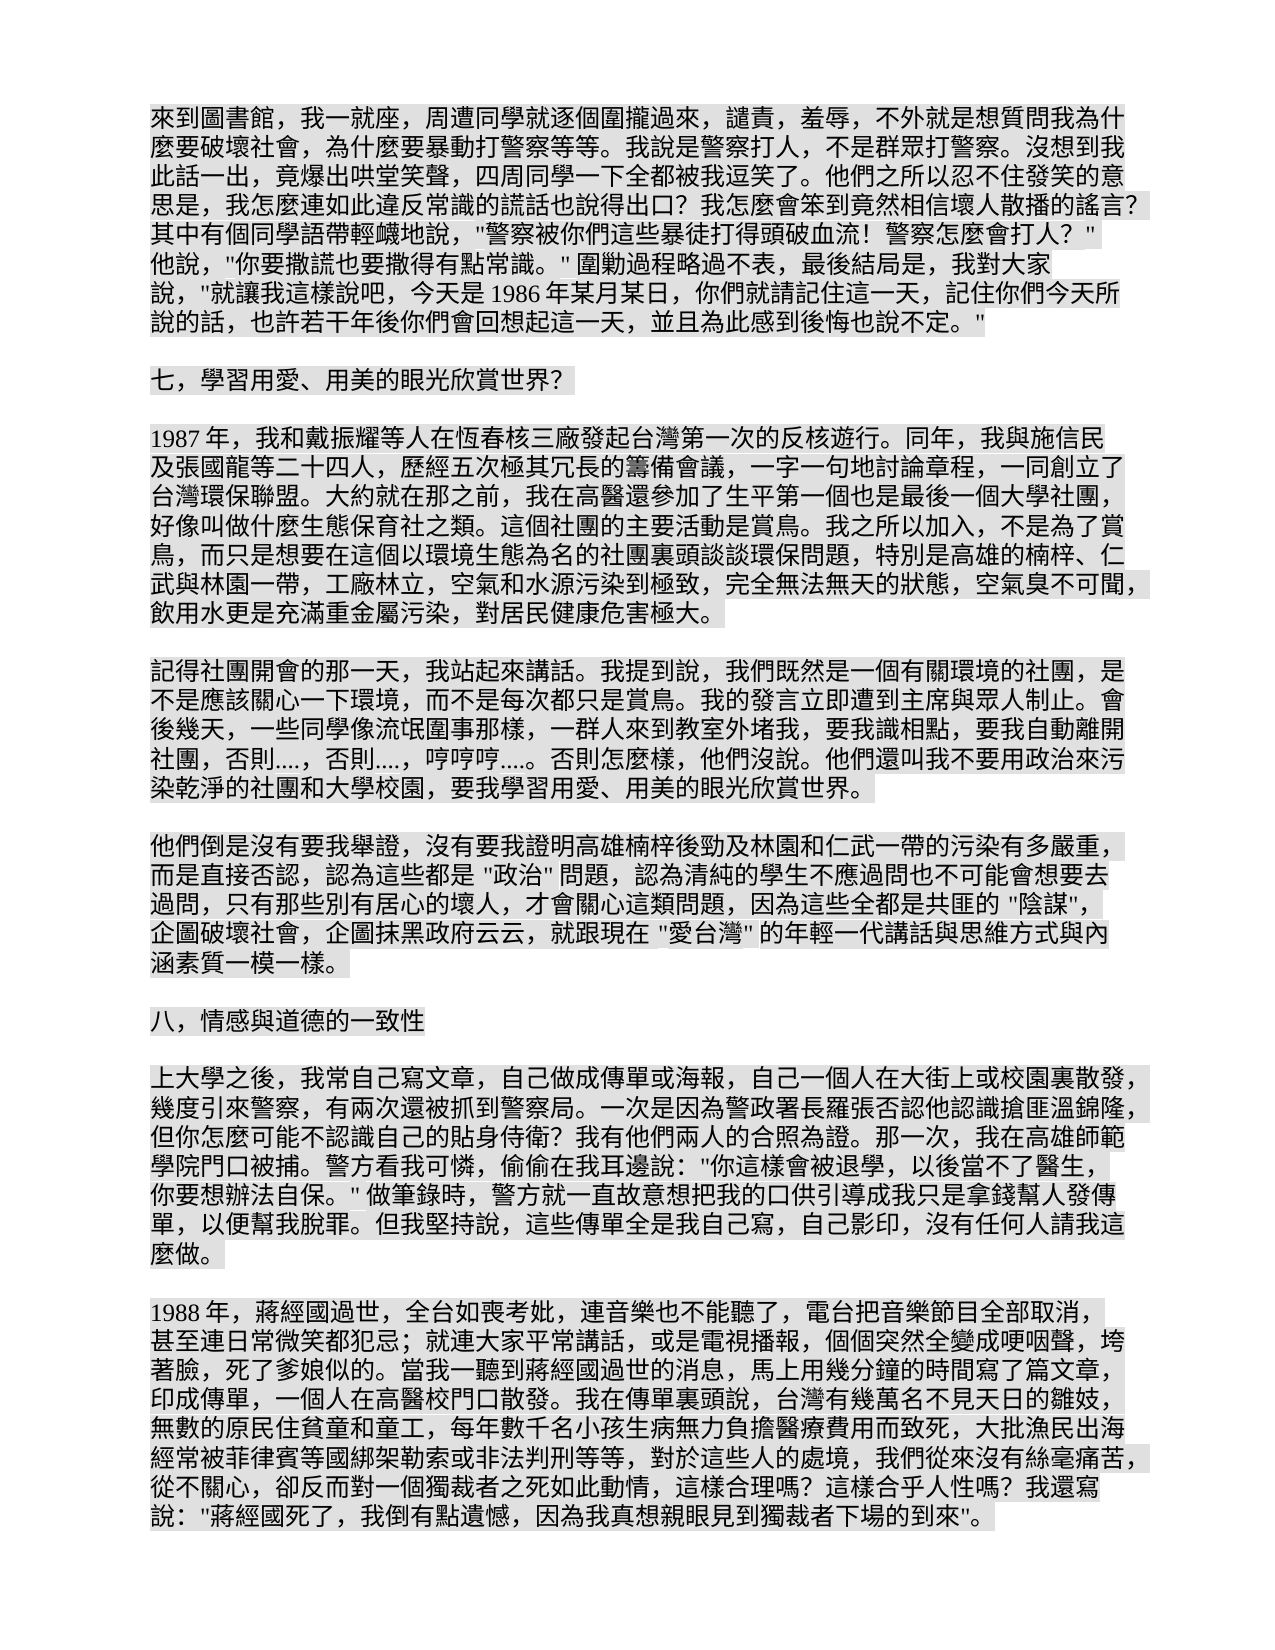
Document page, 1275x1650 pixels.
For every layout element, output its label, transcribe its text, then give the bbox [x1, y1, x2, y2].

text 就像一片孤葉，不會未經整棵大樹的默許就枯黃，為惡者胡作非為的背後，並非沒有眾人潛藏的允諾。--紀伯倫 一，證據不說話 當狂風暴風傾瀉而下，當大地淹沒在有毒的洪水裡，高雅的人們站在洪水淹不到的高山上說，“拿出洪水的證據來！” 當森林大火，鳥獸逃竄，放聲哀號；當戰火綿延，河有浮屍，野有餓莩，當老幼婦孺以愛之名盡遭屠戮，優雅的人們說，“這是進步的代價，民主的勝利，文明與野蠻、自由與奴役的聖戰。何處不宜？拿出證據來！” 常言道："證據會說話"。但在我看來，證據是個啞巴，無從言語；說話的是人，不是證據。這其實倒也不是我的真正看法，但在這樣一個版面上，我們自然不可能深入探究哲學奧妙，而只能說個通俗大概。 證據不會說話，即便千斤重，不一樣的人來看它，卻很可能輕如鴻毛。不信你看那些綠油油的徒子徒孫們，他們的主子往往好話說盡，壞事做絕，講一套做一套，但是，只要持續口吐綠言，徒子徒孫們就會持續奉若神明；不但對其一切卑劣視而不見，甚且聖潔加身，滿心推崇。套句吾友柏楊先生的話，你就算把證據砸到他頭上，他也依然不痛不癢，根本不在乎。 "證據" 這東西，很像一種藝術品，它不像黃金或鈔票。對你來說價值一百萬的黃金，對我來說肯定也是一百萬，但證據卻非如此。它比較像藝術品，像詩，像哲學。藝術再動人，哲學再深奧，對於一個不在乎它的人來說，與垃圾無異，毫無價值。維根斯坦說，藝術或哲學是這樣一種東西，"你若對它絲毫不感興趣，那它便一文不值"。當然，除非變成一種商品，才會取得一種公眾價格。比方說美國，比方說綠油油的勢力，罄竹難書的醜惡罪行，但在綠油油或美滋滋的人眼裏，這些全都無足輕重，全然視而不見；重要的是顏色，是立場，是教條，是個人利益，是洗腦後固著不移的一己偏見。 舉個例來說，不過說出來你一定難以置信，以為我撒謊，但這只是二十年來一個再明顯也不過的事實： 所謂 "長老教會"，就在上星期二 (1/19)，由長老教會總會總委會發給全體教會一道 "指令"，文件名稱叫 「對2016年總統與立法委員選舉的信息」。該文引經據典，其實不外就是要說：現在民進黨掌權了，大家務必要聽話，要乖，要順從。為什麼呢？這群綠油油的神棍說，因為《羅馬書》第13章第1節裏頭說道：「人人都應順從國家的權力機構，因為權力的存在是上帝所准許的；當政者的權力是從上帝來的。」換句話說，民進黨是上帝所揀選，他的權力是上帝所賦予，所以你們要乖乖聽從上帝的使者--民進黨--在地面國度上掌權。 這樣還不夠哦，綠油油的教會進一步引用《路加福音》第一章第47節及49節的一首詩歌，讚賞綠油油的勢力「成全了大事」，意味著他把萬惡的國民黨推翻了。《路加福音》第一章第52-53節如此說道：「他把強大的君王從寶座上推下去；他又抬舉卑微的人。他使飢餓的人飽餐美食，叫富足的人空手回去。」同時還噁心地引用《彌迦書》第六章第8節：「伸張正義，實行不變的愛，謙卑地跟我們的上帝同行。」藉以推崇蔡姓女士當選總統當晚的所謂「謙卑」論調。 連聖經都能如此扭曲，更不用說什麼證據了。證據對他們來說是沒有任何意義的，而所謂聖經也只是神棍們的一種政治鬥爭工具。這些人的心態其實只有一個，那就是敵我二分：只要是我方 (台灣人) 的政治勢力，不管怎麼無恥齷齪都沒關係，對其罄竹難書的卑劣惡行一概視而不見；至於敵人 (即大陸人或他們口中的所謂中國人)，即便乾乾淨淨清清白白，也硬是能把你整個抹黑鬥臭。 將近三十年前，義光教會一位牧師送我一個長老教會 "焚而不毀" 的胸章，我總是把它別在醫師白袍上，十分珍視。但後來就不知給扔哪了，因為毫無價值，甚且令人鄙夷。 二，屬靈的和屬肉的 幾年前的聖誕節，有一天，行經台南市某長老教會，看到教會大門口掛了一個大型紅布條，上面竟然寫著："神愛台灣人"。我只聽說過 "神愛世人"，如果神特別偏愛台灣人，那麼，這種 "神" 必然就是撒旦無疑。 差不多17年前，我寫了一篇 "給長老教會的一封公開信"，信中提到： "愛台灣" 這樣一種政治操弄，不應成為一種區分敵我、檢查思想忠貞的工具。寫得溫溫吞吞，非常客氣，非常文雅，幾乎不痛不癢。但我寫了之後，卻藏了四個多月都不敢公開，因為實在不想批評原本與我淵源頗深的教會。後來實在忍不住，才貼了出來。當然，貼出後不久，我從此就被長老教會 (公報) 給封殺出局。或者應該說，其實是我唾棄了這樣一種與宗教扯不上任何關係的所謂 "教會"。 即便是一個政治團體或一般民間組織，如果說出像上面那樣一些叫人要順服綠油油的當權者、因為綠油油的當權者是上帝所揀選、甚至像耶穌那般偉大等等的鬼話，肯定也會讓人看不起。即便是綠營的新一代龜孫子們也不至於乖到這種地步吧，更何況是一個本該屬靈、本該以神為依歸的宗教團體。所謂長老教會，既不屬靈，也不屬肉 (不是一種現實世界的改革團體)，而純粹就是一種政治附庸，綠油油到一種極度荒唐、不可思議的瘋狂地步。 在英國，有事沒事常往教會跑。我住的地方隔壁就是教會，霍金跟他的第一任太太就是在這裏結婚的。一些來自世界各國的訪問學者也常定期來此聚會，常在教會人員的帶領下，彼此練習口語英文，各自交流一些想法，我有一陣子也常去參加。這教會很美，從我家的廚房窗口恰恰可以看到教堂頂端的一個十字架。說起來難以置信，你知道嗎？在那幾年之間，我從廚房窗口給這教堂的屋頂拍了至少上千張的照片。同樣一個景，就這樣拍了幾千張，因為我覺得它特別美，隨著天色不同，樣貌也不同。 西方的教會比較像教會，給人一種信服的力量，並不是因為裏頭有什麼聖人存在，而是因為它至少表現出一種對於神的渴望，一種約略能讓人放下現實勞苦重擔的寧靜。回到台灣後，常想再去教會，不過，這一點希望，恐怕註定得落空。綠油油的神棍教會不用說了，至於其它不是那麼綠油油的教會其實我也很害怕，台灣人實在太喜歡以一種社會眼光來評價人，幾乎都是一見面就馬上展開綿綿密密、無孔不入的社會評價系統，打量你究竟屬於哪一個社會層級。人們不是想了解你這個 "人"，不是想理解你的心，而是想知道你的社會屬性與社會地位。 一般來說，銀行存款六位數以下得0分，七位數10分，八位數100分，九位數以上至少300分，四位數以下應該會直接趕出教會吧我想。當醫師加500，在台大總院工作另加1000分，分院打九折；世界名校加800分，博士學位再額外加200；國立大學教授加150，私立教職加10分；名牌衣服和皮包各加20，穿著破舊的話，這項目直接打0分；至於穿拖鞋、頭髮沒梳，衣服沒紮進褲子裏、挖鼻屎亂彈等等，至少倒扣30分。不管最後你得到好評或惡評，不管得到多少分，都讓人覺得痛苦不堪，根本不會想靠近這樣一些人。我有很多自稱是基督徒的朋友，動不動就會強調說："趕快來我們教會哦，我們教會的素質很高哦，有醫生、教授、律師等等等，還有哪個大學校長，什麼院長，也都常來我們教會哦。" 這樣一種教會，你還會想參加嗎？ 三，智能、理性與在乎 2015.09.08 巴勒網留言板出現這樣一則氣壯山河的留言，令我印象深刻： "我對你們的立場真的很懷疑！反美沒有問題，但把一切責任怪罪美國合理嗎？你們引用文章資料以偏概全？美軍在伊拉克屠殺埋葬一萬人？有一部份是活埋？今時今日被揭發後會沒人提起？你可以說美國入侵伊拉克，但是海珊的罪行卻一點也不提？利比亞如是，敍利亞如是，難道巴沙爾卡達菲都是愛民如子的嗎？反美反得你們神智不清，是非不分！反對軍火貿易？台灣不買美國武器如何自保？生活在幻想的事實及世界中真的可憐！這樣只會令你們不受尊重！" 一般來說，有著這樣一種發言水平者，通常IQ不高，姿態卻很高，往往有著一定的所謂社會地位。留言者署名杜礎圻。我看了一下他的履歷，果然輝煌： "杜礎圻。現為民建聯教育事務副發言人，青年民建聯副秘書長及中國歷史教育促進會(香港)會長。大學於樹仁大學歷史系就讀，並到上海復旦大學修讀國際政治碩士，現正在澳門大學修讀國際關係博士，研究方向為軍事戰略。從小在香港長大，熱愛香港，希望為香港盡一分力。" 我不知道什麼是民建聯，想必也是一種相當輝煌的進步組織。比較令人訝異的是 "中國歷史教育促進會香港會長" 這個頭銜。這樣的一種理解程度，也能促進歷史教育？看來兩岸三地其實文化水平與社會風氣都差不多，許多馬文才當道。 我們不過只是講一些基本常識與基本現象，這位杜先生卻姿態曼妙地跟我們要證據，說我們 "神智不清"、"是非不分"、"活在幻想中"、"很可憐"、"難怪得不到人們的尊重" 等等。我發現，通常缺乏深刻理性能力的人特別喜歡強調自身的理性；通常不在乎證據只在乎立場的 "立場人士" 們，特別喜歡跟對方要證據，以示其客觀理性。記得黨外時代，周遭無數自以為很理性的同學，常要我拿出國民黨貪污、拿出蔣家做過壞事、蔣公曾經殺過人的證據來。我一一拿出來了，但他們總是說那是敵人的抹黑，說我怎麼會去相信那些可笑的謠言和道聽途說；他們很喜歡說："如果蔣家不好，怎麼會成為世界的偉人、世界民主的燈塔？" 有的還會姿態隆崇地教訓我說："我們要有理性去判斷是非，請問你有親眼看到蔣公殺人嗎？你有親眼看到國民黨貪污嗎？"。 許多時候，我們講的不過只是一種 "只要是人，就應該知道" 的基本現象與基本常識，但 "立場人士" 卻仍然喜歡故做理性狀地問你要證據，要你拿出證據來，甚至要求你必須 "親眼目睹" 才可以提出指控。記得差不多是1999年左右，有一群 "智障" 留學生，甚至還要我拿出 "美國曾經殺人" 的證據來。其中有一個還 "義憤填膺" 地說，不用很多，只要我能證明 "美國曾經殺死過一個平民" 就行。這個 "義憤填膺" 的學生，很可能是個善良的人；因為他若不善良，理應就不會那麼氣憤了。但光是善良還不夠，人總得還要有個基本的腦子。 許多時候，人們智能之低，令人嘆為觀止。但你可別以為這些人真的是阿貓阿狗，非也。這些人現在個個可是飛黃騰達，有的還是咱們的領導階層，正準備進一步權力接班，要不就是大學或醫院的院長、主任等等等。這些人儘管智能上令人難以恭維，但也不至於真的笨成那樣，他不是真的智障，而是根本不在乎。 講到證據，我也常想起台灣駐英代表處當年 (1998年) 也曾一直問我要證據，因為我寫了一封中英文對照的 "給英國人的一封公開信"，傳遍海內外，影響台、英兩國友好關係，於是台灣官方便要我證明英國或歐洲社會有種族歧視這件事。這就好像有人要你證明 "台灣有詐騙集團" 或 "世界上有歹徒" 一樣。我跟他們說，你們在英國是從不看報紙也不看電視的嗎？就算不看報紙不看電視，也總該有點常識吧。 這些人，難道真的笨到這個地步？當然非也。如果真的笨成這樣，哪能當上那麼多輝煌頭銜的職位？他們不是笨到無法理解基本事實與基本社會現象，而是根本不在乎。在乎與否，或許才是證據形成的關鍵。當一群人在乎某個東西，資料才足以形成一道道證據。 世界不管有多少問題，問題的癥結或許並不在於惡人惡事的存在，而是在於大多數人的漠然與漠視。這群兩手乾淨的人(理應也包括我在內)，在某個重要的意義上，也許比惡人還更加惡行重大。"就像一片孤葉，不會未經整棵大樹的默許就枯黃，為惡者胡作非為的背後，並非沒有眾人潛藏的允諾。" 紀伯倫如是說。 說到在乎，我常希望哪天能重返奧地利，來到莫扎特寫 "唐喬凡尼" 的那個書房，派人支開守衛，好讓我偷偷拍下牆上展出的 "安魂曲" (天怒之日，Dies irae)真跡。這譜子，早已泛黃，對我如同至寶，對一個不在乎它的人而言，恐怕還比不上一張衛生紙的價值。 四，一個大寫的隱喻 我知道台灣駐英代表處跟我討 "英國及歐洲有種族歧視的證據" 是故意睜眼說瞎話，但我相信這位杜礎圻老兄應是秉持善意，發自肺腑，而這也許才是根本問題所在：為什麼我們明明住在同一顆星球，卻似乎各自看到截然不同的世界？難道我們是不同物種，所認知的世界模樣也因之南轅北轍？ 人的思想內容是一種整體（holistic）結構，當你看到其中一小部份，也許只是一句話，往往就能推知其全體認知結構的素質與內涵。也就是說，你從某人的某個言行片段，大約就能估算對方的整個 “世界觀” 乃至整個文化素質與智能水平，就好像從DNA就能推斷物種一般。 聽起來，彷彿在我們的一切言談底下潛藏著一個宛如DNA一般、一個大寫的隱喻。我從你的某種看法中，事實上就能知道你的全部思維，知道我和你之間的某種距離。人與人之間，有時表面意見相近，內在氣味實則相距億萬光年之遙。反之亦然。你我意見或許相左，但內在價值品味卻很可能相去不遠。當你看到這樣一種喜歡故做理性狀的 "證據人士" 的幾句傻話，你大約也就能馬上知道他的背後整個思想內涵與素質。 五，洗腦：人性的扭曲與個性的消亡 剛上大學頭兩年，在校園裏，就像孤魂野鬼，沒什麼同伴；許多時候，單槍匹馬，一人作業。當時，常有高醫同學，不管哪個科系，一群同學迎面走來，走過我身邊時，常會故意偏頭轉向做出不屑表情，或發出鄙夷怪聲，或指桑罵槐丟下幾句辱罵；甚至把我攔下，企圖動粗，怒罵我為什麼要破壞社會和諧？為什麼要反對戒嚴？為什麼要因此讓壞人可以自由做壞事來傷害社會？為什麼要抹黑世界所景仰的蔣家偉人和大有為的國民黨政府？究竟我從事這些壞事可以賺取多少黑心錢等等。 有一天，我去上課，看到班上幾個同學圍成一圈，正在討論黨外人士破壞社會與國家的敗行劣跡，其中有一個說，" 我看他 (指我) 講話的樣子，真的很像共匪耶"，另一個附和，並大聲拍桌說："我想不通，為什麼政府要容忍這些人？為什麼不把他們統統槍斃！政府是在怕什麼？！" 當時，常有同學要我舉證，他們說，不用多，只要我舉出 "一個" 例子就行，證明國民黨曾經做壞事的例子。我總是說："我沒法舉證，因為我沒法證明豬八戒的醜陋；也許你應該倒過來問，你應該問我到底國民黨有沒有幹過什麼好事才對。" 應該差不多是1984年吧，我一個人在高醫後門的校門口散發自己寫的黨外傳單，當下覺得這樣發太慢了，所以就利用午餐時間，走進學校餐廳，那裏用餐的人多，直接發給同學比較快。我走進去，逐桌發傳單，許多同學就開始鼓噪，集體拍桌叫罵，拍得還挺押韻，我還以為是什麼朱宗慶打擊樂團在練習呢。那些同學一邊叫囂拍桌，一邊大喊大叫，叫我 "滾出去"。有人喊說 "政治滾出校園"，但我沒滾，當做沒聽見，繼續發傳單。過一會兒，突然瞬間感到脖子及背部一陣劇痛，非常狼狽。原來有個忠黨愛國的學生 (類似時下流行、張牙舞爪的愛台灣學生)，拿起一碗熱湯，偷偷從我背後掀開衣領倒入。 台灣人，面目模糊，集體性格很強，缺乏個性，有一種一窩蜂追著主流跑的明顯習性，對落水狗或弱勢一方，"正義感" 非常亢奮而強烈。而且，越是年輕者，一窩蜂追著主流跑的集體性格就越顯著，幾乎是一面倒。過去如此，於今尤烈。套用台灣的流行用語來說，就是追求一個 "夯" 字，簡單說就是西瓜倚大邊，拿香跟人拜，永遠跟著主流走；他不太會有自己的想法與判斷，主流媒體及主流政治勢力怎麼灌輸，他就怎麼全盤接收；主流媒體怎麼造謠，他就怎麼相信怎麼散播，乖到不可思議的地步，與機器無異。主流思維要他怎麼想，他就會怎麼想；要他怎麼措辭造句，他就會怎麼措辭造句；要他恨誰，他就會對之恨之入骨；要他愛誰，他就愛到發狂，非常忠心；要他蠢血沸騰，他就馬上沸騰給你看，像電茶壺一樣；要他降溫，他也會馬上降。 比方說，過去舊國民黨時期，常用 "偏激" 二字指責少數異己，"機器人" 們就會 "偏激"、"偏激" 地罵不停，連換個其它措辭也不會。當今流行 "傾中賣台" 指控 ，他就會不斷 "傾中賣台" 地罵不停；現在流行 "黑箱" 用語 ，明明人家透明得像水晶球，他卻一直 "反黑箱"、"反黑箱" 地激動抗議 (對自己的綠色主子們簡直伸手不見五指的烏七媽黑作為，他卻完全無所謂)。如果哪天外星學者蒞臨地球，也許會對這樣一種相當特殊的 "地球人類學" 現象感到十分有趣，也許外星人會得出一個結論，認為這個物種並非生物，而只是一種 "擬似生物" 的機器，類似 "電腦不是腦" 一樣的道理，因為實在太乖了，只有機器才會乖到這種幾乎與輸入指令分毫不差的地步。我們家阿憨如果可以這麼乖多好。 我常覺得，西方社會的學生往往比較會站在社會的前端，影響整個社會往文明良善的方向發展，理性思維較豐盛，並且有一種獨立存在、而非經由媒體或鎂光燈所灌輸與塑造的真實熱情與思想。但在台灣，我看不到幾個這樣的年輕人或學生，稍微有點不同於一般人，便足已讓人驚為天人。 台灣人也從來都不是一個相信和平的族群。遇弱則強，打起落水狗，簡直是強到一種囂張跋扈、為所欲為的地步；但卻 "遇強則弱"，弱到往往只能以窩囊來形容，連個屁也不敢放。"遇強則弱" 者，當他遇弱時肯定非常非常的強，對於少數一方或弱勢者，絕不留情；特別是當他相信你是敵人而且你又是屬於極少數時，更是有一種人人得而誅之的強烈集體嗜血衝動。 過去黨外辦活動或遊行時，國民黨最喜歡動員學生出面反制。比方說，你要紀念228，以李登輝為首的國民黨，經常就會故意在你要辦活動的時間和地點也來辦個學生雷射狂歡舞會，看你228那天還敢不敢去紀念228；你若去了，肯定會和學生爆發肢體衝突，然後主流媒體就會對你大加抹黑，並大加肯定學生的愛國愛鄉情操與正義感和熱情。黨外時代，每次遊行經過高中或大學時，往往非常可怕，反彈非常激烈，群情激憤，甚至經常對群眾使用暴力，例如從教室裏頭丟東西砸你，或拿棍子攻擊等等。女學生往往就會熱淚盈眶地大合唱一些愛國歌曲，表示對當權者毫無保留的支持，對少數反政府害群之馬的唾棄與不屑。 不管怎麼改朝換代，台灣的學生始終一個樣，完全聽令於主流政治勢力的指揮與灌輸，甚且變本加厲；時至今日，加上網路的興起，灌輸與使壞更加容易，幾乎來到一種可以說是完全瘋狂的非理性、去人性狀態，與紅衛兵無異。當一部機器被程式設定，認定你是敵人時，這機器就會想辦法去消滅敵人；"它" 不需思索，也無能思索，而只是一味接收指令。 對於諸如往我身上淋灑滾燙熱湯的這類肢體攻擊事件，並不令人意外。讓我訝異的是，當我因為劇痛而頓時狼狽不堪時，在場的許多同學竟然歡呼起鬨，大聲為這位拿熱湯淋我的 "勇敢愛國" 學生的 "義行" 喝采叫好。事後我常回想這些事的點點滴滴，我能理解洗腦足以消滅人的理性，但我不能理解的是，為何連人性也能如此扭曲？今天就算是一個敵人或壞人，當他突然遭受傷害或身體危險或不公平的對待時，我們當下的直覺反應難道不是應該馬上出手相救？怎麼反而會集體拍手叫好？ 1983年，我成年了，成為一名不要命的黨外人士。從1983到差不多1985年，那是一段特別痛苦難熬的孤獨年少歲月，不堪回首，略過不表。 底下只是1986年之後，政治高壓逐漸退散的一些往事如煙。信手拈來，無足輕重，只是一種例子。至於真實烽火，千百倍於此之慘烈。 六，記住你們今天所說的話 1986年，許信良以黑名單身份，企圖闖關回台，爆發桃園機場事件，接機群眾被鎮暴部隊和便衣警察打得頭破血流，而且國民黨還自導自演，由便衣警察與特務自己翻警車，自己丟石頭砸自己人，然後配合媒體拍照，製造 "暴動" 假象。我隨同江鵬堅等人 (民進黨的創黨主席)，參與那次的接機行動，目睹事件一切過程。事件落幕隔天，我回到學校圖書館念書，發現圖書館的雜誌區桌子上竟然擺放著一堆黑函供人取閱，全是在罵我。 其中最著名的一張是以漫畫形式出現，我被畫成一條狗，印象中那條狗很瘦，也許是因為我大學七年很窮，一年365天難得能有5天填飽肚子，一度餓到僅剩40幾公斤 (後來當起醫生，開始有飯吃之後，至今一直維持70公斤)，外形很像非洲饑民，骨瘦如柴。黑函漫畫中，我變成了一條狗，脖子上掛著狗鏈，後面有個滿臉橫肉、嘴裏叼根煙的地痞流氓 (意味著共匪或共匪的同路人例如黨外)，牽著 "我" 在地上爬。 來到圖書館，我一就座，周遭同學就逐個圍攏過來，譴責，羞辱，不外就是想質問我為什麼要破壞社會，為什麼要暴動打警察等等。我說是警察打人，不是群眾打警察。沒想到我此話一出，竟爆出哄堂笑聲，四周同學一下全都被我逗笑了。他們之所以忍不住發笑的意思是，我怎麼連如此違反常識的謊話也說得出口？我怎麼會笨到竟然相信壞人散播的謠言？其中有個同學語帶輕衊地說，"警察被你們這些暴徒打得頭破血流！警察怎麼會打人？" 他說，"你要撒謊也要撒得有點常識。" 圍勦過程略過不表，最後結局是，我對大家說，"就讓我這樣說吧，今天是1986年某月某日，你們就請記住這一天，記住你們今天所說的話，也許若干年後你們會回想起這一天，並且為此感到後悔也說不定。" 七，學習用愛、用美的眼光欣賞世界？ 1987年，我和戴振耀等人在恆春核三廠發起台灣第一次的反核遊行。同年，我與施信民及張國龍等二十四人，歷經五次極其冗長的籌備會議，一字一句地討論章程，一同創立了台灣環保聯盟。大約就在那之前，我在高醫還參加了生平第一個也是最後一個大學社團，好像叫做什麼生態保育社之類。這個社團的主要活動是賞鳥。我之所以加入，不是為了賞鳥，而只是想要在這個以環境生態為名的社團裏頭談談環保問題，特別是高雄的楠梓、仁武與林園一帶，工廠林立，空氣和水源污染到極致，完全無法無天的狀態，空氣臭不可聞，飲用水更是充滿重金屬污染，對居民健康危害極大。 記得社團開會的那一天，我站起來講話。我提到說，我們既然是一個有關環境的社團，是不是應該關心一下環境，而不是每次都只是賞鳥。我的發言立即遭到主席與眾人制止。會後幾天，一些同學像流氓圍事那樣，一群人來到教室外堵我，要我識相點，要我自動離開社團，否則....，否則....，哼哼哼....。否則怎麼樣，他們沒說。他們還叫我不要用政治來污染乾淨的社團和大學校園，要我學習用愛、用美的眼光欣賞世界。 他們倒是沒有要我舉證，沒有要我證明高雄楠梓後勁及林園和仁武一帶的污染有多嚴重，而是直接否認，認為這些都是 "政治" 問題，認為清純的學生不應過問也不可能會想要去過問，只有那些別有居心的壞人，才會關心這類問題，因為這些全都是共匪的 "陰謀"，企圖破壞社會，企圖抹黑政府云云，就跟現在 "愛台灣" 的年輕一代講話與思維方式與內涵素質一模一樣。 八，情感與道德的一致性 上大學之後，我常自己寫文章，自己做成傳單或海報，自己一個人在大街上或校園裏散發，幾度引來警察，有兩次還被抓到警察局。一次是因為警政署長羅張否認他認識搶匪溫錦隆，但你怎麼可能不認識自己的貼身侍衛？我有他們兩人的合照為證。那一次，我在高雄師範學院門口被捕。警方看我可憐，偷偷在我耳邊說："你這樣會被退學，以後當不了醫生，你要想辦法自保。" 做筆錄時，警方就一直故意想把我的口供引導成我只是拿錢幫人發傳單，以便幫我脫罪。但我堅持說，這些傳單全是我自己寫，自己影印，沒有任何人請我這麼做。 1988年，蔣經國過世，全台如喪考妣，連音樂也不能聽了，電台把音樂節目全部取消，甚至連日常微笑都犯忌；就連大家平常講話，或是電視播報，個個突然全變成哽咽聲，垮著臉，死了爹娘似的。當我一聽到蔣經國過世的消息，馬上用幾分鐘的時間寫了篇文章，印成傳單，一個人在高醫校門口散發。我在傳單裏頭說，台灣有幾萬名不見天日的雛妓，無數的原民住貧童和童工，每年數千名小孩生病無力負擔醫療費用而致死，大批漁民出海經常被菲律賓等國綁架勒索或非法判刑等等，對於這些人的處境，我們從來沒有絲毫痛苦，從不關心，卻反而對一個獨裁者之死如此動情，這樣合理嗎？這樣合乎人性嗎？我還寫說："蔣經國死了，我倒有點遺憾，因為我真想親眼見到獨裁者下場的到來"。 那一天，不到兩分鐘，幾輛警車就趕到高醫現場，抓江洋大盜都還沒有這種陣仗與效率。警察來抓我時，附近商家有人跑出來，叫我快逃。但我當然不會逃，我又沒做壞事，幹嘛逃？很快地，我就被抓走了。 九，人權是一種禁忌 同樣是1988年，我著手寫 "台灣的小孩不值錢？--1988年台灣兒童人權報告"，跑遍全台。寫完之後，一開始是給高醫校刊 "南杏" 刊登。校方說，文章裏頭有些情節不可思議，要我舉證。例如數萬雛妓成為人口販子的搖錢樹，例如黑道毆打、電擊雛妓，施打荷爾蒙強制提前發育以逼迫賣淫等等，例如原住民童工和大量流浪兒童，以及每年大約五千名病童因為經濟因素而放棄治療致死等等。當時高醫甚至有些病童，明明可以治療，就只因為缺錢而移除所有醫療，父母抱著小孩到附近三民公園走一圈，然後就回來要求醫師開立死亡證書。記得那時高雄長庚還有個小女童，眼睛開刀只需五萬元，家長籌不出錢而只好讓她的眼睛瞎掉。 當初之所以決定寫這樣一份調查報告，是因為那一年我剛好分派到高醫小兒科見習。我的一個小病人，今天還在，隔天卻不見了。我很訝異，跑去問護士說，"請問我的病人去哪了？" 護士說，"AAD了啦"。什麼是 AAD？護士說，AAD (Against Advice Discharge) 就是 "不聽勸告自動出院" 啦。我繼續問說，"那個小孩不是病得很嚴重嗎？為什麼不聽勸告硬要出院？" 護士似乎覺得我這樣問很外行，大聲說，"笨蛋！AAD就是家長沒錢啦"。 高醫校方針對我這篇長達一萬多字的兒童人權報告，竟然一字一句地要我提供證據，藉以百般阻撓刊登。我一一提供了，最後他們沒話說，只好刊登。因為阻撓過程很瑣碎而漫長，存心找麻煩，所以我事後還寫了封信寄到學校，向高醫校方索取 "精神虐待賠償費" 及 "查證費用" 各一塊錢。高醫當然不會給我這兩塊錢，而我也只是藉此表達不滿。 記得當初寫這篇兒童人權報告時，除了跑遍全台許多機關及中央圖書館，當然常常得跟高醫圖書館借書。那時候高醫的規定是，學生一次只能借兩本書，醫師或老師則依不同年資與位階可以一次借10到20本。於是我跑去跟一個老師借他的借書證。兩天後，他從同學那邊知道我是在寫一些有關雛妓、原住民貧童及重大疾病兒童無錢就醫每年數千人致死的文章，那個老師很害怕，立即討回他的借書證不再借我用，而且一直拜託我別把他借我借書證這件事情抖出來，他說，一旦抖出來，他的前途就完了。 十，兒童人權是一種新概念 1989年3月29日，我創立台灣第一個兒童福利團體叫做 "台灣兒童福利協進會"，會員一百多人，宗旨只有一個，就是提倡 "兒童人權" 的觀念。同年4月4日發起示威遊行，我擔任總指揮，要求開辦 "重症兒童免費醫療保險"，參與遊行者僅五十多人，荷槍實彈的武裝警察和便衣卻來了兩百多人，情治人員更是遍布高樓與天橋，一路蒐證。遊行最後來到高雄市政府，大門口一堆警察以人牆團團圍住保護市政府，並舉牌警告，要求解散。當舉牌舉到第三次時，原本擔任司機的戴振耀卻衝出來，搶走我的麥克風說："要坐牢我來坐，你還要把醫學院念完"。 如果我沒記錯，當時的相關兒童預算僅七千多萬，隔年卻增加到十幾億，同時編列了更多相關工作人員的職缺。 在那個年代，"人權" 二字是犯忌的，更不用說 "兒童人權"。就連絕大多數心裏偷偷支持我的老師、同學或甚至黨外朋友們，也一樣跟我說："你關心兒童悲慘處境，用心很好，但是，兒童怎麼會有人權呢？" 這就跟很多人一開始聽不慣 "動物權" 的概念一樣，人們總是說 "兒童怎麼會有人權"？常要我重新再想一想，究竟推廣這樣的觀念是否妥當。我無言以對。就連我的好朋友劉峰松老師也曾經跟我說，當他第一次看到我的 "台灣兒童人權報告" 時，心裏也著實吃了一驚，心想，兒童怎麼也有人權？當然，他並不反對，只是說他一時覺得突兀，因為前所未聞。 十一，當人權變成一種政治工具和武器 為了避免引起人們對於 "人權" 二字的驚懼，我把原本想取的組織名字，由 "台灣兒童人權協會" 改為 "台灣兒童福利協進會"。 至於我那篇 "台灣的小孩不值錢？--1988年台灣兒童人權報告"，不知道是誰私自幫我投遞，在 NATMA (北美洲台灣人醫師協會) 得了 "醫學生最佳著作獎"，獎金一千美元，讓我在涉嫌叛亂走投無力、四處被醫院解聘之際，暫時能有一段時間和輟學在家的學姐兩人能免於饑餓。NATMA 是個非常綠油油的團體，其中很多人目前都在台灣，有的是醫界大老，有的當官，我想他們一定故意忘記這些事了。那時候，我常收到他們由美國寄來的當地中文剪報，而且幾次問我想不想到美國留學，說他們可以負擔我所有的學費，甚至當我因為叛亂案被限制出境時，還有人從美國託人帶來口信，問我想不想偷渡出境。 當時，我連寫個私人信表達感謝，都會被全文刊登在海外中文報紙，就像現在的什麼圓仔花運動的英雄似的。但我想，他們並不是真的關心什麼兒童人權，而只是因為我的這些行為嚴重傷害了國民黨的形象，於是被他們視為同志。人權，被當做一種政治鬥爭的工具和武器，而不是一種基於對生命的情感與憐憫。 十二，當叛亂成為一種義務 後來，海外有人把我這篇兒童人權報告翻譯成英文，寄給一些國際人權機構及聯合國。聯合國隨後在一份有關亞洲童妓的調查報告中引用了我的文章。此舉更是破壞了國民黨政府的偉大英明形象，於是，這文章後來竟也成為我的叛亂罪證之一。 1989年11月20日，聯合國通過 "兒童權利公約"。透過一位我非常尊敬、目前移民美國的台大小兒科教授楊明倫醫師的幫忙，我取得了這份公約草案，隨即請他翻譯成中文。當時，某家藥廠正好要印製月曆送給各醫院小兒科，這份中文版的兒童權利公約於是就印在這份月曆上，贈送給每家醫院。 同年1989年6月，學姊因為把我的這篇兒童人權報告刊登在高中校刊上，被退學。光輝10月，我被控陰謀分裂國土及煽惑群眾推翻政府，以煽惑內亂罪移送法辦。12月的聖誕節前夕，郵差在我租的房間樓下喊說有掛號信，我很開心，以為是什麼仰慕者送來聖誕禮物，結果是法院傳票，上頭寫著 "叛亂" 二字，這是我第一次看到自己的 "涉嫌叛亂" 公文，頓時腦袋一片空白。四面楚歌的痛苦年代，突然面對所謂 "叛亂" 這樣一個遭遇，即便我早有覺悟，當下心裡依然沉重。公文上還寫著："三次開庭不到，將逕行拘提。" 但我始終都沒有出庭應訊。 我隨即並在黨外雜誌上發表了一篇文章叫："向不義的政權叛亂，是一個正直公民應盡的義務"。我說，既然是 "義務"，我不需要也絕不願意接受任何聲援。畢竟天底下沒有一方面履行義務，一方面卻又藉此搞什麼抗爭與聲援的道理。菊姐等許多前輩，要我以 "言論自由" 的辯護方式脫罪，我說，我寧可一死也絕不會這麼做，因為以 "言論自由" 脫罪，在我聽起來就好像說我只是言論上說說而已，並不當真。但我絕非說說而已。我既然這麼說了，當然也就是要這麼做。我在文章裏頭說，我不願參與司法遊戲，此案對我而言已然結束，我已做了我該做的，其它的就沒什麼好說的了。 那一年，1989 年的四月七日，鄭南榕自焚，五月十九日，我的好朋友詹益樺在總統府前就當著我的面自焚；送醫途中，在我懷裏斷氣。 在我揚言絕不出庭之後不久，開始傳出我準備接續鄭南榕和詹益樺自焚的各種報導。我打電話去報社和民進黨部罵人，因為我根本不是會想要自焚的那種人，我不是那種個性。更重要的是，我不希望人們誤以為我憑空說大話卻沒做到，那對我是一種人格上的重大誤解與傷害。但是，很多同志好像很希望我自焚，不斷對媒體放話說 "陳真準備要自焚了" 哦，似乎希望我自焚之後，他們就又能藉此炒作，成為一種可供個人或政黨利用的所謂政治資源。 另一方面，很多同志，包括台權會，仍依其舊有習性，打算發起所謂 "聲援"。我對他們一個個痛罵，他們被我罵得莫名其妙，好像完全無法理解我究竟是在生氣什麼，究竟是在罵他們什麼。我說，如果我一方面說 "叛亂是正直公民應盡的義務"，然後一方面卻又接受你們來聲援我，那我豈不是一個言行不一的混蛋？但我發現沒有人聽懂我在說什麼。 當我被以叛亂罪移送法辦時，正在彰基實習。常有情治人員打電話來談條件，希望我出庭受審，他們表明願意以高規格接待，派車接送。但我一概拒絕。台灣的司法很奇怪，像黑幫一樣，會一直來跟你談條件。有罪就判有罪，有什麼條件好談？那一段時間，我正好在外科實習，所以外界總是以為我是外科醫師。記得有一天，離開開刀房，準備回家，醫院服務臺打電話來說有個民眾親自送來一份剪報。原來是一個作家寫了篇文章刊登在報紙上，很長一篇，標題叫 "淡然就義的陳真醫師"。文章裏說，我自認是個小人物，自認不值得任何聲援，故而不願打擾眾人的清靜。 但我並非此意。我的確始終認為自己不值得人們任何特別的關注。重點是，我並不看重自己的同時，我也同樣不看重別人；我若小，別人當然也不會有多大；大家都一樣，都只是一個 "人"。既然是人，就沒有 "誰比較重要" 的道理。我們總不會說這條狗比那條狗更重要，除非牠是你家的狗，否則就沒有什麼重不重要之分。再說，一個人如果宣稱 "對不義的政權叛亂，是正直公民應盡的義務"，既然叛亂是一種義務，那他怎麼可以還讓別人來聲援？就像你繳了稅，盡了義務，你可以還讓大家來聲援你嗎？聲援什麼呢？ 十三，人權是一種政治污染？ 1989年，就因為公開主張台獨以及在政見會上呼籲群眾以選票推翻國民黨這兩項基本罪名，涉嫌叛亂 (法律規定叛亂犯不得當醫師及公務員)。隨後一整年的時間，被每個醫院不斷解聘，直到後來因為王永慶的大膽收留，終於能當醫師，在林口長庚醫院工作；條件是，要我簽下一紙切結書，上面寫著："本人日後若因叛亂案被捕或入獄，一概與長庚無關。" 這事當然與長庚無關，所以我就簽了切結書。 記得那一年，剛好遇到醫院幾年一次的評鑑。評鑑前一天，大家開會討論如何因應。有人提議說，一些病情比較嚴重，具有暴力攻擊傾向、行為比較混亂的病人，就把他們關進保護室，以免 "難看"，以免讓評鑑委員 "留下不好的印象"。我發言反對，我說這違反病人基本權益。我說，病人難道不就是因為病得很嚴重，所以才送來急性病房？哪有什麼難不難看的問題？不料，隔天我的一位病患依然被四肢五花大綁，關進保護室，綁了幾小時，直到評鑑委員離去才鬆綁，害他尿褲子。 我事後開會又重提此事。會後，一位待我甚為友善、非常照顧我的醫生，跑來找我，叫我以後不要在醫院再提起 "人權" 二字。他說，這裏是醫院，不是立法院，這裏只談醫療，沒有什麼人權的問題。他很生氣地要我以後不要再拿 "人權" 這種 "政治字眼" 來 "污染醫療"。我當下無言，默然以對。我很想跟他說，人權只是生活中隨時會遇到的問題，不是什麼政治污染。 十四，文化不變，一切都不可能改變 1994-1995年，我收到一張精神醫學會發給所有醫師的公文，上頭寫說大家注意，有好康的哦，某藥廠招待大家旅遊，歡迎攜家帶眷免費參加。我看了很不以為然，難道藥商是在 "養" 醫生、好讓醫生多多開藥讓他們賺大錢？這樣的事，大家不但不反感，怎麼醫學會居然還發出公文 "好康倒相報"，叫大家趕快來搶好康。於是我就在當年的精神醫學會年會上提了個案子，要求大家針對藥商饋贈及醫藥利益輸送等問題做些討論，看看這樣一些事是否完全理所當然而毫無道德爭議。 結果，案子還沒提出便引爆軒然大波。醫學會一些高層和大老不斷打電話要我撤回案子，說我這樣的提案一出，我會變成醫界的全民公敵，我在醫界將沒有前途。我說我無所謂。但他們仍不死心，一直想辦法要我撤回提案。我說，你們如果到時候擅自撤掉我的提案，我就訴諸媒體，訴諸社會大眾，讓大家來檢討看看醫界盛行的醫藥利益輸送問題到底應不應該存在，到底應不應該受到規範與監督。 後來，我的案子還是提出來了，隨即接到醫界許多來信，大多是一些醫界大老寫來的信，約略分成兩派。一派認為我的想法是對的，這派人數較少。另一派為數較多，認為醫生跟藥商拿點錢、甚至收點回扣紅包都是應該的，不是一種道德問題。他們說，這就像選舉一樣，賄款大可收下，但要投票給誰是自己的事。他們說，醫生收紅包回扣也一樣，收歸收，但藥物要怎麼開，我們都是秉持專業良心的。 這事在醫界內部延燒至少一年。精神醫學界某些 "高層"，見我堅持提案，明的施壓不行，就來陰的。陰暗之事，略過不表。後來我又寫了些文章刊登在報紙上，有媒體做出回應，讚揚精神醫學界之 "勇於自我檢討" 紅包與回扣及醫藥利益輸送問題。其實它不是自我檢討，而是我想檢討，結果害自己被大家 "檢討"。 當媒體開始讚揚精神醫學界之 "勇於自我檢討" 時，我發現很多醫界大老的態度就開始轉彎了，開始改口說醫藥利益輸送問題影響病患權益巨大，確實需要檢討改進，建立規範。 時至今日，台灣醫界依然貪腐，甚至比過去更加嚴重，差別只是在於從過去的明目張膽跑到檯面下運作，並且擅於巧立各種名目給錢。但我在此要說的仍是舉證。在當時，人們同樣要我舉證，要我證明世界上哪個國家的醫生不跟藥商拿好處。現在人們應該不會再要我舉證了，他們在檯面上往往說得很好聽，什麼醫學倫理之類，但檯面下卻又是另一種光景。我不知道這究竟算是一種進步或退步？觀念與修辭確實是進步了，但扯爛污的行為卻變得更精緻，更隱密，更多名堂。 我常想，也許真的有這麼一種東西叫做文化，文化不變，一切都不可能改變；所謂改革，將全屬皮毛。就像泥土那樣，沒有那樣的泥土，就長不出那樣的植物和果實。一個人想重新做人，斷然也不是跑到理髮院改變髮型便了事，那樣一種改變毫無意義。醫界如此，政界如此，各行各界的所謂改革，難道不也是同樣的道理？！ 十五，告別童年 1995年，我考上教育部公費留學。為了多賺點錢，直到1997年才出國。抵達英國一個月後，因為常看報紙提到或聽到一些種族攻擊或歧視的事，於是我就寫了 "給英國人的一封公開信"。沒想到，英國方面反應良好，甚至還有英國國會議員興奮地晚上跑來我宿舍按鈴拜訪，表達支持與讚揚之意。但是，台灣留學生卻氣炸了，彷彿我拆穿了他們純屬虛擬的浪漫留學夢似的，對我恨之入骨 (我很難體會此恨究竟從何而來)。當英國與歐洲社會經常普遍檢討其內部社會諸多種族不平等與族群衝突的問題時，台灣當局及台灣留學生卻要我舉證。台灣的駐英代表處說我破壞台、英關係，要我舉證，證明英國及歐洲社會的確有種族歧視這回事，台灣留學生更是開始用各種極其卑劣陰暗邪惡的手段對我全面抹黑、騷擾與攻擊。 我常說，我常感覺自己是從那時候才開始真正 "出社會"。從那時候開始，我才總算真正體會到原來人性可以這麼壞，可以陰暗邪門到如此極端而難以想像的地步。在這之前的十多年黨外經歷，雖然痛苦而慘烈，但你面對的是國家，國家自然有國家使壞的一定方式，比較有制度些，莊嚴些，文明些，有尊嚴些。但是，當你面對的不是國家不是體制，而是躲在陰暗處可以任意對你為所欲為的任何一個匿名的個人時，你是毫無尊嚴可言的。你會發現，原來人比國家還可怕，原來人性可以邪惡陰暗到如此複雜齷齪的地步。特別是當年網路開始運作，陰暗邪惡之事更是無遠弗屆，完全可以對你為所欲為。 也許可以這樣說：在這之前，我一直是未成年；直到這些事之後，我彷彿才真正告別了童年。就像尼采說的，我注視著黑暗深淵，終於了解了它的陰暗，但就在我注視深淵的當下，深淵其實也注視著我，於是我彷彿從此失去了童年而不再單純。 十六，告別所謂同志 1998年，我開始發現，原本與我關係友好的民進黨人及一些朋友們，藉著抹黑大陸人及挑撥族群仇恨，藉以炒作台灣社會的內部敵我區分；就像美國麥卡錫時期那樣，開始玩起舊國民黨那一套忠黨愛國 (忠於民進黨，愛台灣國)、檢驗思想忠貞的把戲，藉以謀取私利及政權。我一開始還不忍心公開批評過去長年友好甚且有恩於我的同志們，所以都是私下寫信，委婉相勸。常有朋友回信說我小題大作，要我舉證，證明民進黨墮落了。我很訝異，都已經醜陋到如此不堪入目的地步，幾乎所有過去國民黨的惡行你們全套都學了起來，而且學得青出於藍，竟然還要我舉證。 隔年的春節，我寫了兩張賀年卡，寄給民進黨中央及邱義仁，我在卡片上寫著："看樣子，貴黨(過去是本黨)應該很快就會執政，因為貴黨墮落程度比光速還快，已經 "青(綠)出於藍"。" 在一個反淘汰的民粹社會裏，勝負往往只能訴之卑鄙，越是擅於操弄的卑劣齷齪者，就越容易受到人們的愛戴與擁護。 1999年，我寫了 "給長老教會的一封公開信"。藏了至少四個多月才公開。大約也在那時候，我寫掛號信給林義雄和方素敏，請他們以慈林文教基金會負責人的身份跟我道歉，因為慈林的工作人員與支持者，竟然在慈林的網站上說我原來是國民黨臥底的。從那之後，一直到現在，我幾乎不再跟過去無數的這些原本親密或友好的黨外朋友有任何連繫。 十七，同胞讓我理解了人性的深沉與複雜 1999年，我寫了些文章批評美國和 NATO (北大西洋公約組織) 發動科索沃戰爭，刻意攻擊平民及各項重大民生設施，造成數十萬人傷亡，觸犯反人道之戰爭罪行。我並且批評台灣之長年為虎作倀，充當美國走狗，做一些傷天害理的事。一些 "愛台灣" 的留學生，隨即大量冒出來攻擊我，說我批評美國就是批評台灣，凡是批評台灣者，就是敵人。同樣地，這些人全部都是匿名，來陰的，抹黑、造謠、冒名惡搞等等等，甚至用 EMAIL 散發黑函給系上，說我利用劍橋的學校網路資源販賣色情光碟，已經被繩之以法等等，甚至還冒用我的名字騷擾系上許多師生。我根本無從澄清，非常痛苦。 我的指導教授一頭霧水。我解釋說，這是台灣人面對不同聲音的典型做法。他不懂，一直問我究竟被哪個單位抓到？問我說裡頭是不是有什麼誤會？需不需要他幫忙澄清？我說這裏頭沒有任何誤會，台灣人就是這樣做事的。我並沒有被什麼單位繩之以法，因為我根本沒有販賣什麼色情光碟，所有這一切，全是假的。他說他當然不會相信我會去販賣色情光碟，但他一直以為有個什麼司法單位或行政機關誤會了我。我最後跟他說：算了，你就當做沒這回事就好了，因為太難解釋了，台灣人的複雜與陰暗不是你能理解的。 我不敢說我見識過世界，但我至少看過世界各地許多人。老實說，我沒見過比台灣人品性更差的。台灣人不會跟你講理。他們相信，只要能透過造謠抹黑，把你貶低鬥臭說爛，說得不堪聞問，然後不管你說出什麼道理，自然就會失去一切意義。 十八，有效議論的前提 2001年，我和學姊從劍橋坐車去倫敦，參加波斯灣戰爭十周年紀念，跟幾十個英國人一起躺在大馬路上阻礙交通藉以抗爭，差點被警察逮捕，遣送回國。警察也許不忍心看我們 "提早畢業"，最後只是把我們丟在路邊了事。事後，我寫了一篇 "反輻射混蛋與伊拉克禁運" 的文章，講述美軍在侵略伊拉克戰爭中大量使用恐佈的貧鈾彈，製造出大量癌症病患和畸形兒。寫完之後，十幾個網路與平面媒體刊登。記得有個環境資訊電子報，好像很懷疑貧鈾彈是我自己瞎掰似的，也是一直要我舉證。 2003年，美國再度入侵伊拉克，我寫了上百篇反對戰爭與侵略的文章，並參與掛名由一位比利時醫師帶頭控告美軍將領與布希等人觸犯戰爭罪行的行動，雖然零零星星還是會有一些來自台灣GGYY的辱罵或低能回應，但整體而言，至少在台灣，當你訴說美國的血腥暴行時，逐漸不再顯得如此怪異而罕於聽聞。 當然，在2003年時，仍然會有一些故作開明中立狀的人，會說我危言聳聽之類。比方說，記得在2003年3月開戰之初，有人說，為了民主，就算美軍發動戰爭 "殺死幾個人" 又何妨？我曾寫文章反駁，我引用聯合國和劍橋一個著名的學生反戰團體叫 CASI (反伊拉克禁運組織) 的數據，預測美軍一旦發動侵略伊拉克戰爭，將造成多少人命傷亡，並指出美軍早在1990年就開始照三餐轟炸伊拉克，為地面入侵和長期佔領鋪路，並且還透過非法禁運，刻意污染和破壞民生飲水設施，以公衛做為一種軍事手段，造成50萬名伊拉克小孩的死亡。 2003年3月，美軍發動侵略戰爭，結果不到一個月，美軍就入侵並佔領了伊拉克。台灣那些故作開明中立的民主人士們很開心，立即嘲笑我之危言聳聽。事實上，我當初引用的那些傷亡預測數據，不但沒有誇大，而且恐怕還不及真正血腥慘狀的千百分之一；就連我也沒想到，伊拉克竟會淪為如此恐怖的人間煉獄，而且越演越烈，似乎完全看不到明天。 在台灣很難 "討論" 事情，因為所謂"討論"是這樣一種東西：首先，知識程度要對等。其次，智商至少要60以上，你必須至少要聰明到知道自己懂得什麼以及什麼不懂。假若實在是笨到不行，其實也沒關係。對我而言，一個人就算再怎麼笨，多少都還是可以溝通。但是，如果一方面非常笨，非常無知，但卻又以為自己很聰明，姿態非常高時，我們就無言了。 十九，歷史像月經 在舊國民黨胡作非為的時代，你說國民黨壞到爆，你說蔣家獨裁，沒有人相信，大多數人會說你思想偏激。特別是在校園，完全一面倒支持國民黨。如今也一樣，甚且變本加厲，你說綠油油的勢力狡猾卑鄙，好話說盡，壞事做絕，請問幾個人會信？請問你能找到幾個不綠的？特別是在校園，完全一片綠油油，非常忠（民進）黨愛（台灣）國。我常覺得，歷史真的很像月經，每隔一段時間就來個循環，同樣的問題再度折磨一遍。我們看過去的荒謬時光，難免可悲，眾人付出慘痛代價；但我相信，三、五十年後，當人們回頭察看眼前這段荒唐卑劣的政治歷程，忠奸易位，善惡顛倒，也許也會同樣悲從中來。 二十，如果時光可以倒流 在各種社會觀念與政治氛圍的更迭之中，我發現，總有一群擅於言語包裝、鎂光閃閃的人渣，不管怎麼改朝換代，永遠站在最爽最有利的位置，既安全又有改革美名，藍綠通吃，名利雙收；迎著鎂光閃閃，成為美妙動人的進步人士；好像什麼都不用做，任何代價都不用付出，就只需要聯合主流媒體炒作，開開記者會，簽簽名，動輒發表救國救民的偉大聲明，然後就儼然是個救國救民的理想家。當然，這是屬於最為卑劣的一群，而且我還相信，這群人渣的勢力肯定會越來越龐大，因為，我相信，什麼樣的社會，什麼樣的人民，自然就會抬舉出什麼樣的人。難道你能想像台灣人會抬舉林弘宣？抬舉陳映真？抬舉陳明忠？抬舉林書揚？ 我常想，究竟是邪不勝正，還是正不勝邪？我的答案是後者：正是永遠勝不了邪的。但是，正的一方之註定失敗，恰恰成就了它應有的價值。正的一方之悲劇宿命，使得宗教成為一種可能，乃至成為一種必然。上帝如果是一種概念，那它便是拿來做為一種度量衡，藉以衡量孤獨究竟能有多深，痛苦能有多痛。 曾經有很長的一段時間，也許有八年、十年那麼久，特別是叛亂案發生後，我感覺自己就像鬼一樣，人見人怕，醫界同事或同學大多很怕與我扯上關係，而且充滿極度扭曲的誤解。善良一點的，躲得很遠，能閃則閃；卑劣一點的，百般羞辱嘲諷或是落井下石 (這些混蛋，現在每一個幾乎都是深綠)。因為叛亂案的關係，加上各種有關自焚的傳聞不斷，我怕連累父母，而且很難面對他們，決定藏身避不見面。沒想到，兩年後，當我再度與我媽見面時，卻已天人永隔。內在緣由，不堪回首。要是時光可以倒流，我想我絕不會走上同樣的路。 一切悲劇總該有個盡頭。有一天，當死亡來臨，個人的悲劇便已了結，但眾人的悲劇呢？ [150, 75, 1125, 1560]
